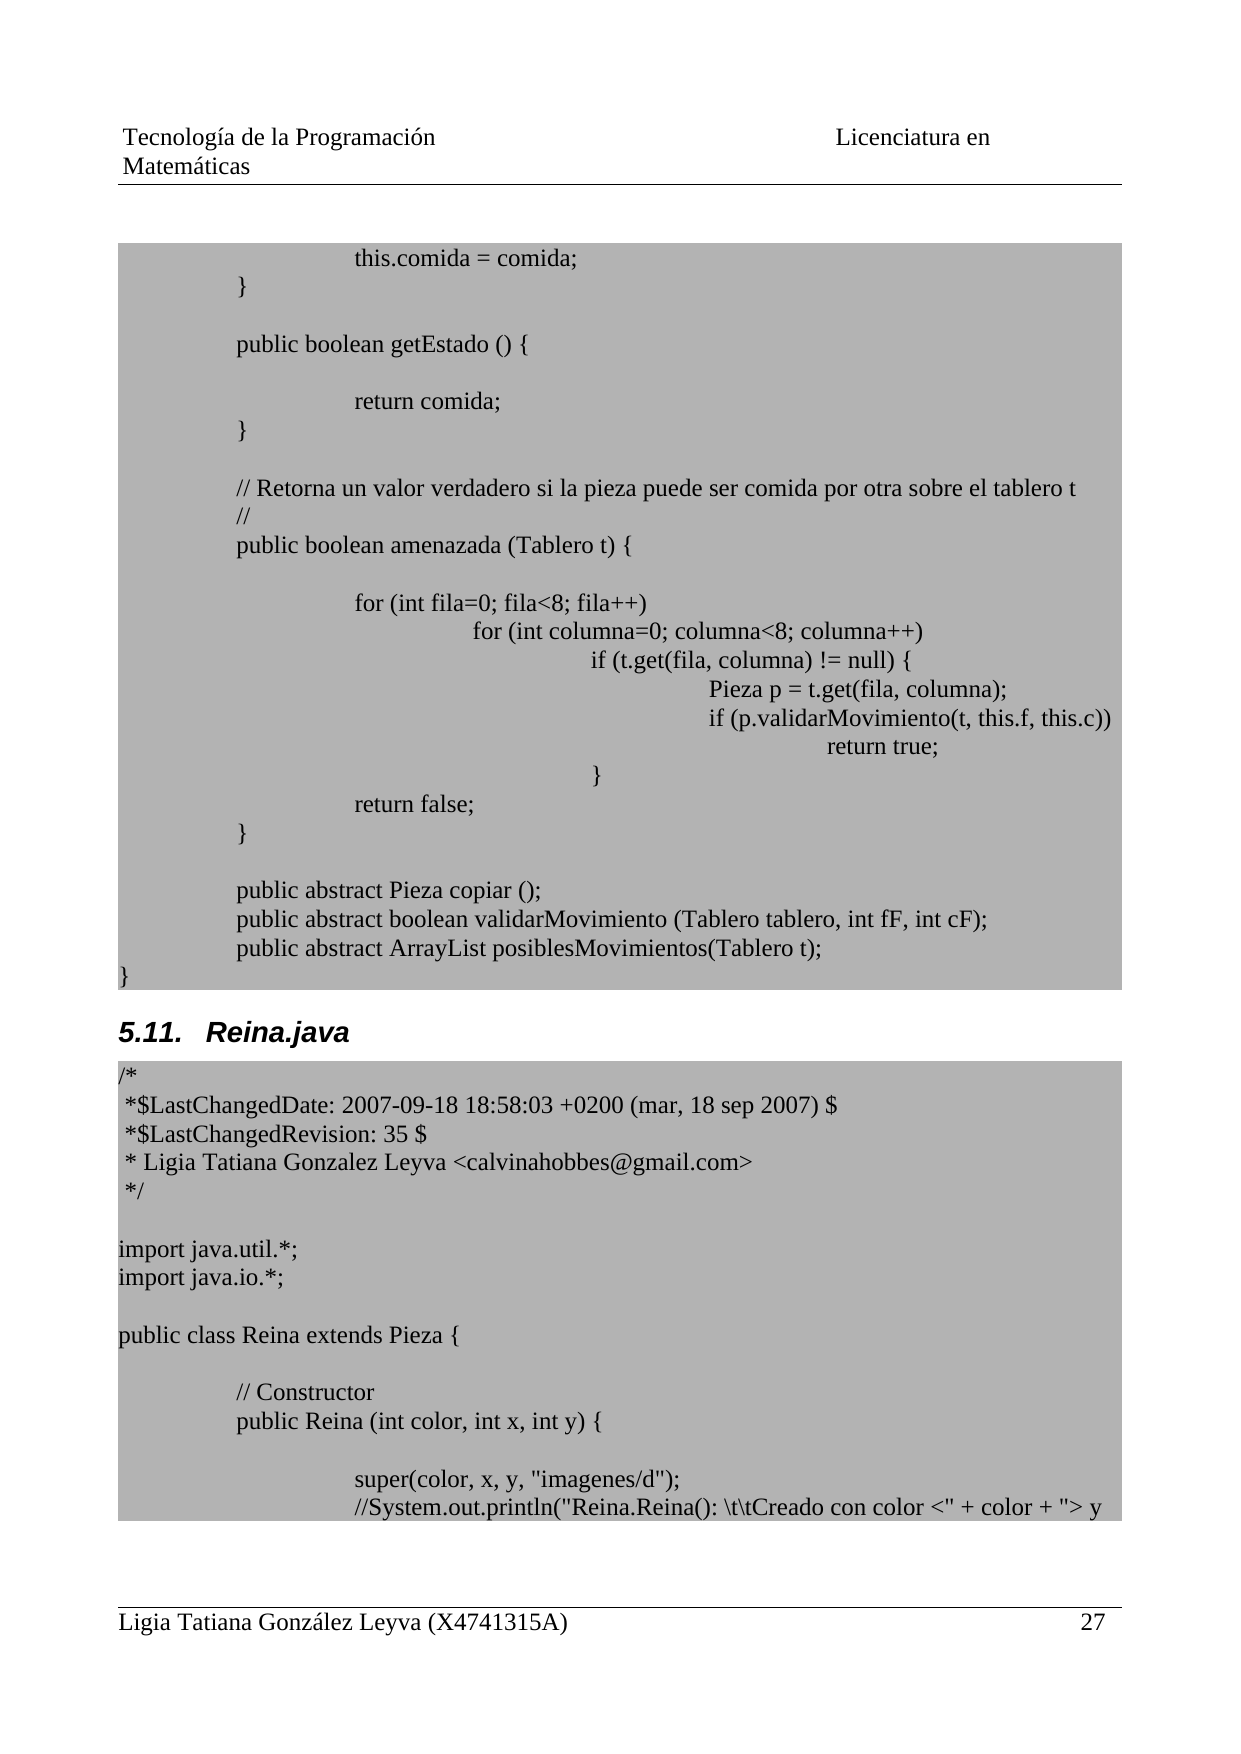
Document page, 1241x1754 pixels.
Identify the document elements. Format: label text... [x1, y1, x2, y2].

text return true; [118, 731, 1122, 760]
text public abstract Pieza copiar (); [118, 875, 1122, 904]
subtitle Reina.java [118, 1015, 1122, 1049]
text public class Reina extends Pieza { [118, 1320, 1122, 1349]
text } [118, 961, 1122, 990]
text import java.io.*; [118, 1262, 1122, 1291]
text Pieza p = t.get(fila, columna); [118, 674, 1122, 703]
text import java.util.*; [118, 1234, 1122, 1262]
text *$LastChangedDate: 2007-09-18 18:58:03 +0200 (mar, 18 sep 2007) $ [118, 1090, 1122, 1119]
text } [118, 760, 1122, 789]
text } [118, 415, 1122, 444]
text * Ligia Tatiana Gonzalez Leyva <calvinahobbes@gmail.com> [118, 1147, 1122, 1176]
text super(color, x, y, "imagenes/d"); [118, 1464, 1122, 1492]
text public abstract ArrayList posiblesMovimientos(Tablero t); [118, 933, 1122, 961]
text */ [118, 1176, 1122, 1205]
text this.comida = comida; [118, 243, 1122, 271]
text /* [118, 1061, 1122, 1090]
text for (int columna=0; columna<8; columna++) [118, 616, 1122, 645]
text // Constructor [118, 1377, 1122, 1406]
text } [118, 271, 1122, 300]
text public Reina (int color, int x, int y) { [118, 1406, 1122, 1435]
text // Retorna un valor verdadero si la pieza puede ser comida por otra sobre el tablero t [118, 473, 1122, 501]
text public boolean amenazada (Tablero t) { [118, 530, 1122, 559]
text public abstract boolean validarMovimiento (Tablero tablero, int fF, int cF); [118, 904, 1122, 933]
text return false; [118, 789, 1122, 818]
text *$LastChangedRevision: 35 $ [118, 1119, 1122, 1147]
text if (p.validarMovimiento(t, this.f, this.c)) [118, 703, 1122, 731]
text } [118, 818, 1122, 846]
text for (int fila=0; fila<8; fila++) [118, 588, 1122, 616]
text if (t.get(fila, columna) != null) { [118, 645, 1122, 674]
text return comida; [118, 386, 1122, 415]
text public boolean getEstado () { [118, 329, 1122, 358]
text // [118, 501, 1122, 530]
text //System.out.println("Reina.Reina(): \t\tCreado con color <" + color + "> y [118, 1492, 1122, 1521]
